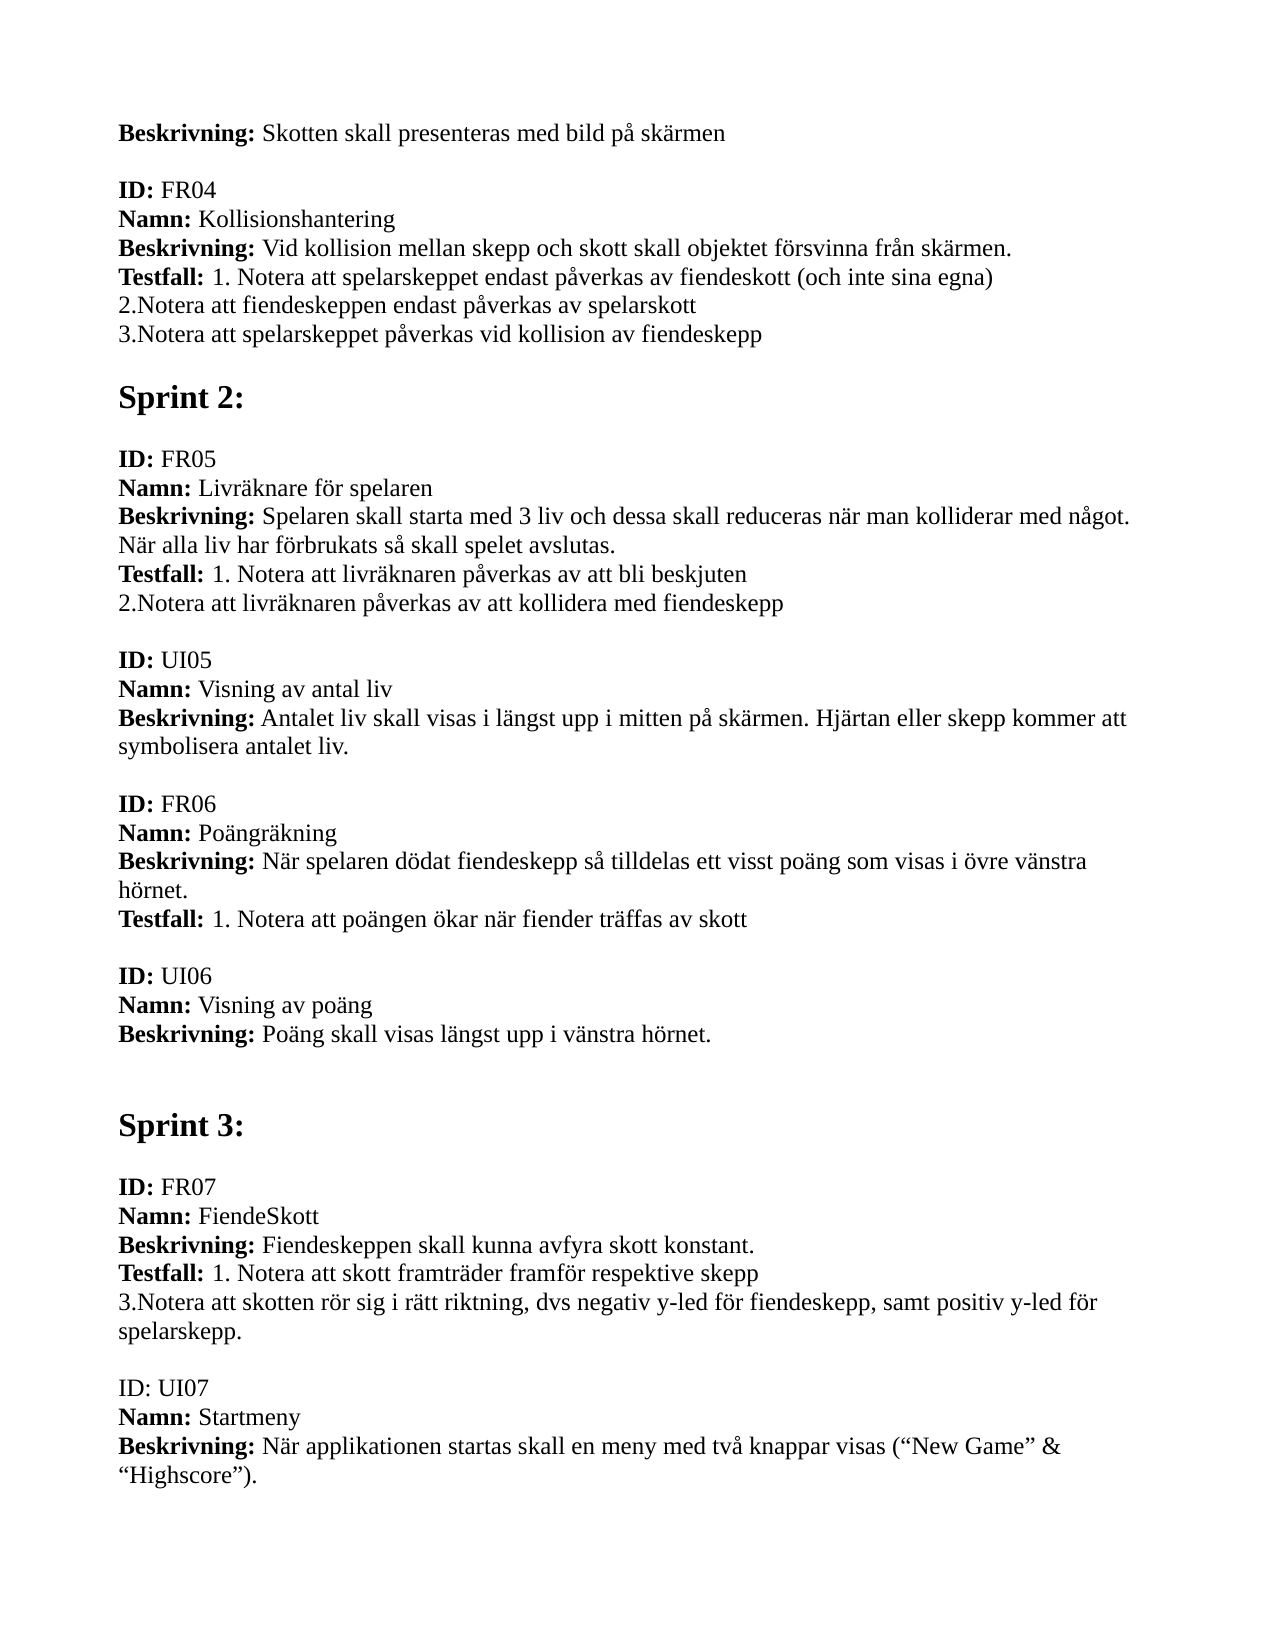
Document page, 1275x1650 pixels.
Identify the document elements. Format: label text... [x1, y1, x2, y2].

text Namn: Visning av poäng [118, 990, 1157, 1019]
text Beskrivning: När applikationen startas skall en meny med två knappar visas (“New Game” & “Highscore”). [118, 1431, 1157, 1488]
text Namn: Poängräkning [118, 818, 1157, 846]
text Namn: Visning av antal liv [118, 674, 1157, 703]
text Testfall: 1. Notera att livräknaren påverkas av att bli beskjuten [118, 559, 1157, 588]
list Notera att fiendeskeppen endast påverkas av spelarskott [118, 291, 1157, 319]
text Testfall: 1. Notera att skott framträder framför respektive skepp [118, 1258, 1157, 1287]
text Testfall: 1. Notera att poängen ökar när fiender träffas av skott [118, 904, 1157, 933]
text Testfall: 1. Notera att spelarskeppet endast påverkas av fiendeskott (och inte sina egna) [118, 262, 1157, 291]
text Beskrivning: Poäng skall visas längst upp i vänstra hörnet. [118, 1019, 1157, 1048]
list Notera att spelarskeppet påverkas vid kollision av fiendeskepp [118, 319, 1157, 348]
text Beskrivning: Vid kollision mellan skepp och skott skall objektet försvinna från skärmen. [118, 233, 1157, 262]
text ID: FR04 [118, 176, 1157, 204]
list Notera att skotten rör sig i rätt riktning, dvs negativ y-led för fiendeskepp, samt positiv y-led för spelarskepp. [118, 1287, 1157, 1345]
text ID: FR06 [118, 789, 1157, 818]
text ID: FR07 [118, 1172, 1157, 1201]
text ID: UI07 [118, 1373, 1157, 1402]
text Sprint 3: [118, 1105, 1157, 1143]
text ID: UI05 [118, 645, 1157, 674]
list Notera att livräknaren påverkas av att kollidera med fiendeskepp [118, 588, 1157, 616]
text Beskrivning: Spelaren skall starta med 3 liv och dessa skall reduceras när man kolliderar med något. När alla liv har förbrukats så skall spelet avslutas. [118, 501, 1157, 559]
text Sprint 2: [118, 377, 1157, 415]
text Namn: Startmeny [118, 1402, 1157, 1431]
text Beskrivning: Skotten skall presenteras med bild på skärmen [118, 118, 1157, 147]
text Namn: Kollisionshantering [118, 204, 1157, 233]
text Beskrivning: Antalet liv skall visas i längst upp i mitten på skärmen. Hjärtan eller skepp kommer att symbolisera antalet liv. [118, 703, 1157, 760]
text Beskrivning: Fiendeskeppen skall kunna avfyra skott konstant. [118, 1230, 1157, 1258]
text Beskrivning: När spelaren dödat fiendeskepp så tilldelas ett visst poäng som visas i övre vänstra hörnet. [118, 846, 1157, 904]
text Namn: FiendeSkott [118, 1201, 1157, 1230]
text Namn: Livräknare för spelaren [118, 473, 1157, 501]
text ID: UI06 [118, 961, 1157, 990]
text ID: FR05 [118, 444, 1157, 473]
